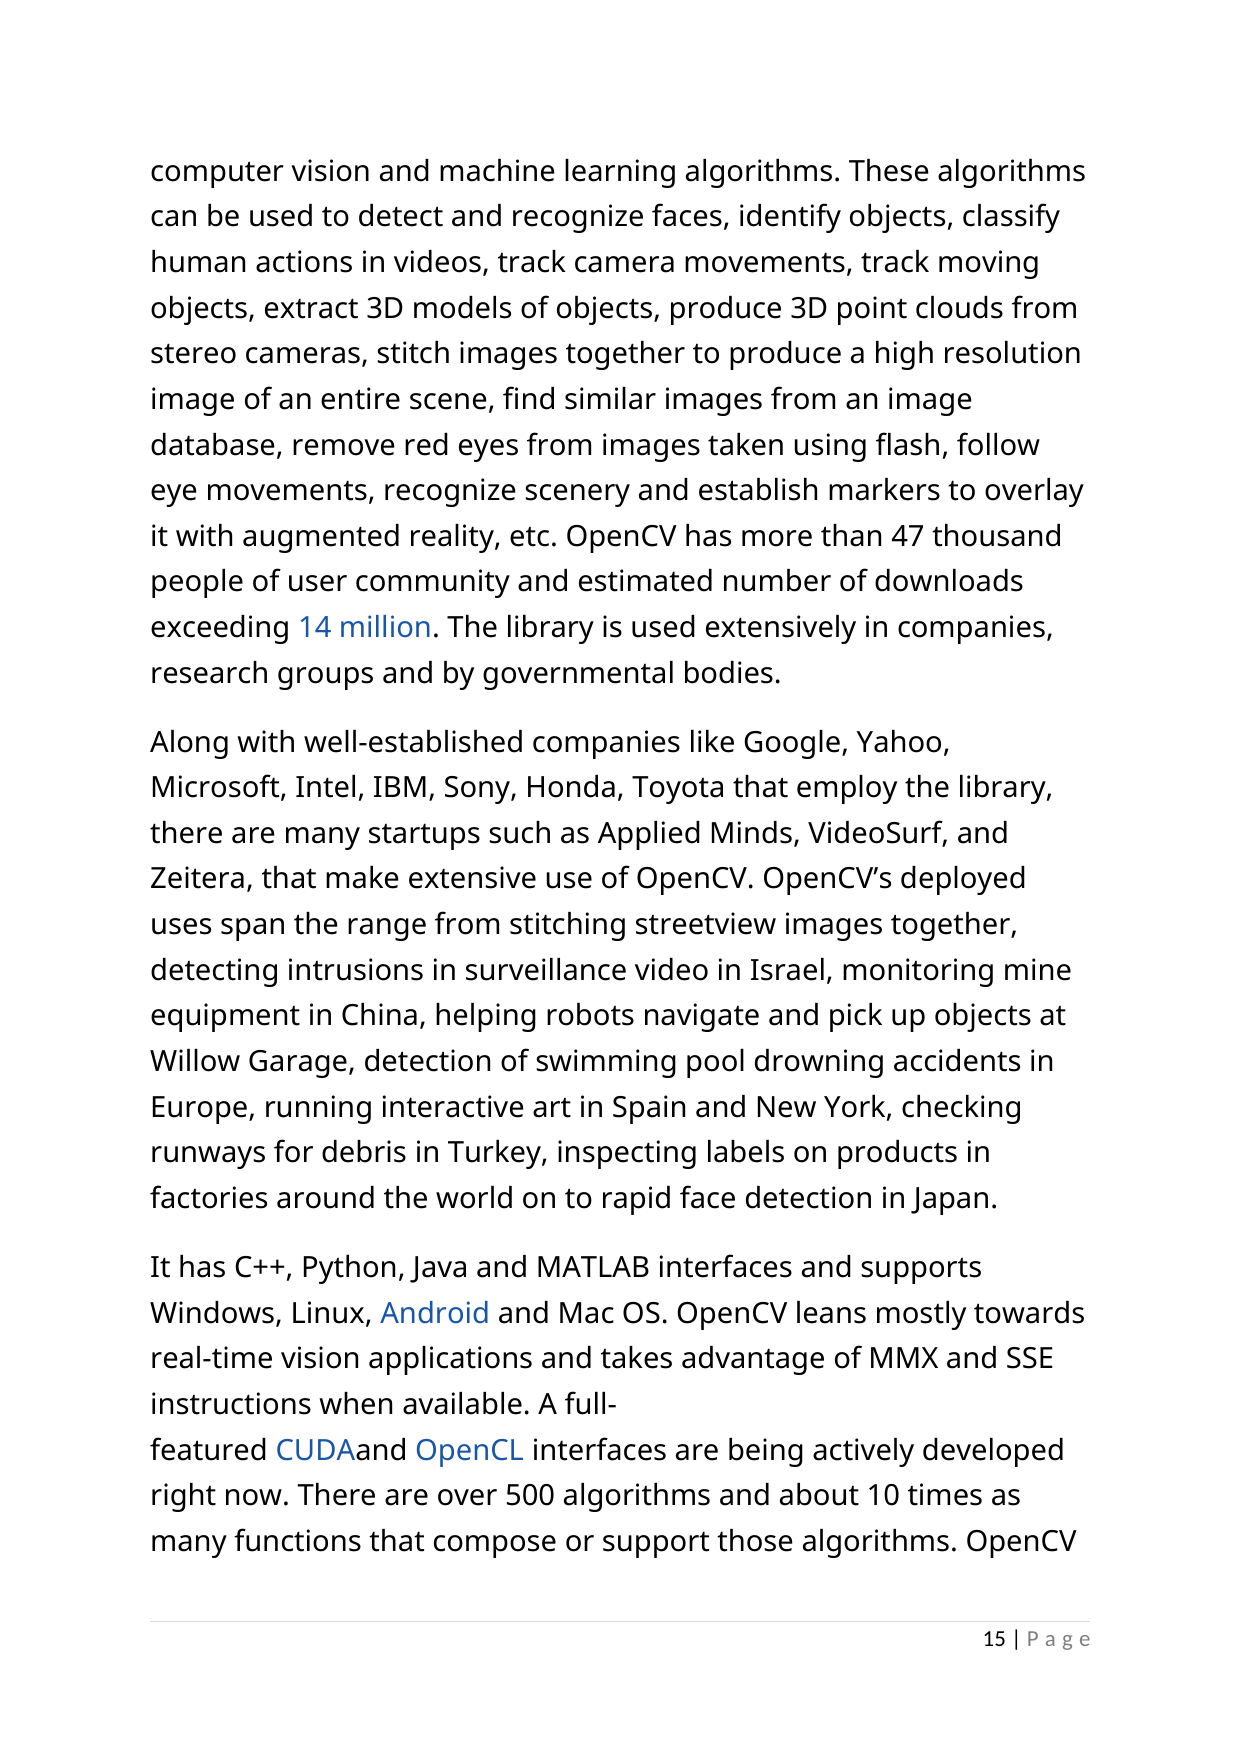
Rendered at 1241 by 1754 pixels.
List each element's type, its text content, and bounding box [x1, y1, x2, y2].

text It has C++, Python, Java and MATLAB interfaces and supports Windows, Linux, Android and Mac OS. OpenCV leans mostly towards real-time vision applications and takes advantage of MMX and SSE instructions when available. A full-featured CUDAand OpenCL interfaces are being actively developed right now. There are over 500 algorithms and about 10 times as many functions that compose or support those algorithms. OpenCV [150, 1246, 1090, 1560]
text Along with well-established companies like Google, Yahoo, Microsoft, Intel, IBM, Sony, Honda, Toyota that employ the library, there are many startups such as Applied Minds, VideoSurf, and Zeitera, that make extensive use of OpenCV. OpenCV’s deployed uses span the range from stitching streetview images together, detecting intrusions in surveillance video in Israel, monitoring mine equipment in China, helping robots navigate and pick up objects at Willow Garage, detection of swimming pool drowning accidents in Europe, running interactive art in Spain and New York, checking runways for debris in Turkey, inspecting labels on products in factories around the world on to rapid face detection in Japan. [150, 721, 1090, 1217]
text computer vision and machine learning algorithms. These algorithms can be used to detect and recognize faces, identify objects, classify human actions in videos, track camera movements, track moving objects, extract 3D models of objects, produce 3D point clouds from stereo cameras, stitch images together to produce a high resolution image of an entire scene, find similar images from an image database, remove red eyes from images taken using flash, follow eye movements, recognize scenery and establish markers to overlay it with augmented reality, etc. OpenCV has more than 47 thousand people of user community and estimated number of downloads exceeding 14 million. The library is used extensively in companies, research groups and by governmental bodies. [150, 150, 1090, 692]
